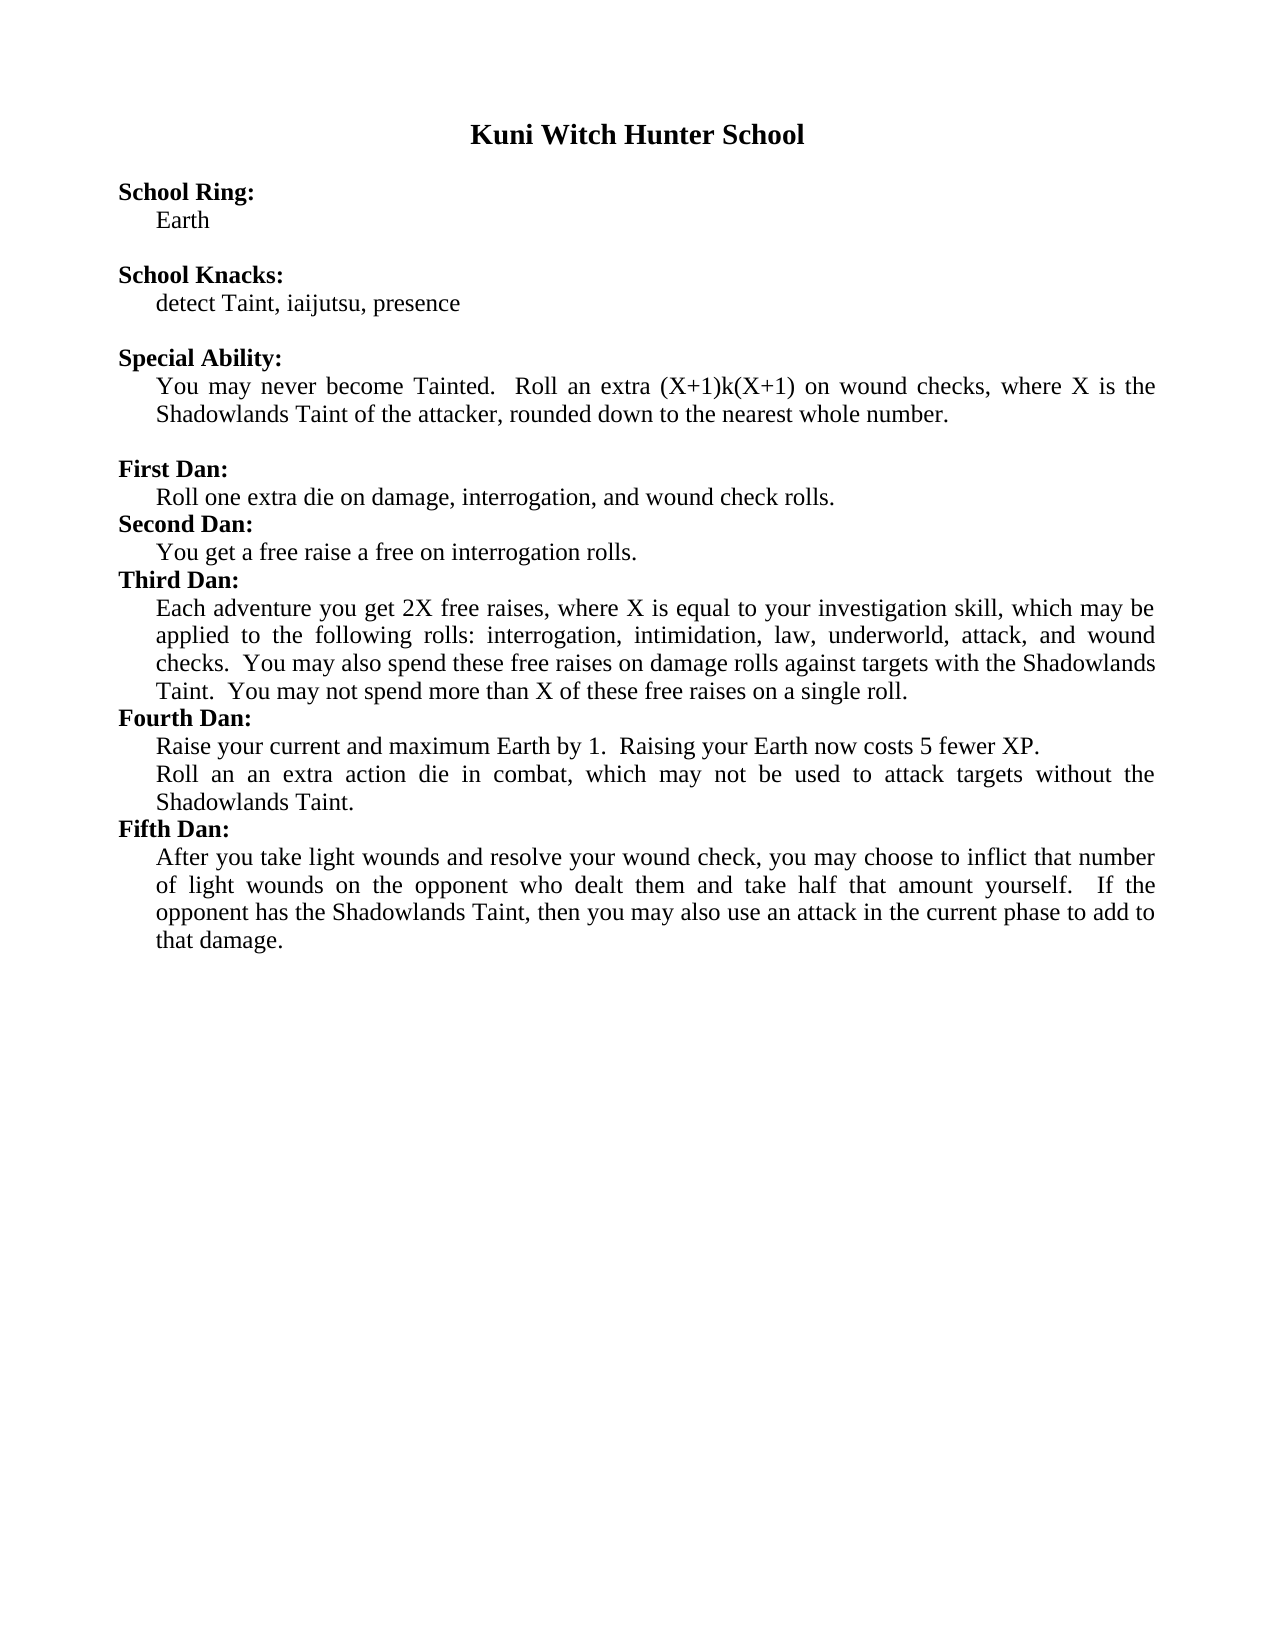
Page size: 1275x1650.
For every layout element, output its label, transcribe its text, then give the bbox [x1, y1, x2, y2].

text Fifth Dan: [118, 815, 1157, 843]
text Kuni Witch Hunter School [118, 118, 1157, 150]
text Third Dan: [118, 566, 1157, 594]
text Fourth Dan: [118, 704, 1157, 732]
text Earth [156, 206, 1157, 233]
text School Knacks: [118, 261, 1157, 289]
text School Ring: [118, 178, 1157, 206]
text Raise your current and maximum Earth by 1. Raising your Earth now costs 5 fewer XP. [156, 732, 1157, 760]
text Second Dan: [118, 511, 1157, 538]
text After you take light wounds and resolve your wound check, you may choose to inflict that number of light wounds on the opponent who dealt them and take half that amount yourself. If the opponent has the Shadowlands Taint, then you may also use an attack in the current phase to add to that damage. [156, 843, 1157, 954]
text Roll an an extra action die in combat, which may not be used to attack targets without the Shadowlands Taint. [156, 760, 1157, 815]
text You get a free raise a free on interrogation rolls. [156, 538, 1157, 566]
text You may never become Tainted. Roll an extra (X+1)k(X+1) on wound checks, where X is the Shadowlands Taint of the attacker, rounded down to the nearest whole number. [156, 372, 1157, 427]
text detect Taint, iaijutsu, presence [156, 289, 1157, 317]
text Special Ability: [118, 344, 1157, 372]
text Each adventure you get 2X free raises, where X is equal to your investigation skill, which may be applied to the following rolls: interrogation, intimidation, law, underworld, attack, and wound checks. You may also spend these free raises on damage rolls against targets with the Shadowlands Taint. You may not spend more than X of these free raises on a single roll. [156, 594, 1157, 704]
text First Dan: [118, 455, 1157, 483]
text Roll one extra die on damage, interrogation, and wound check rolls. [156, 483, 1157, 511]
